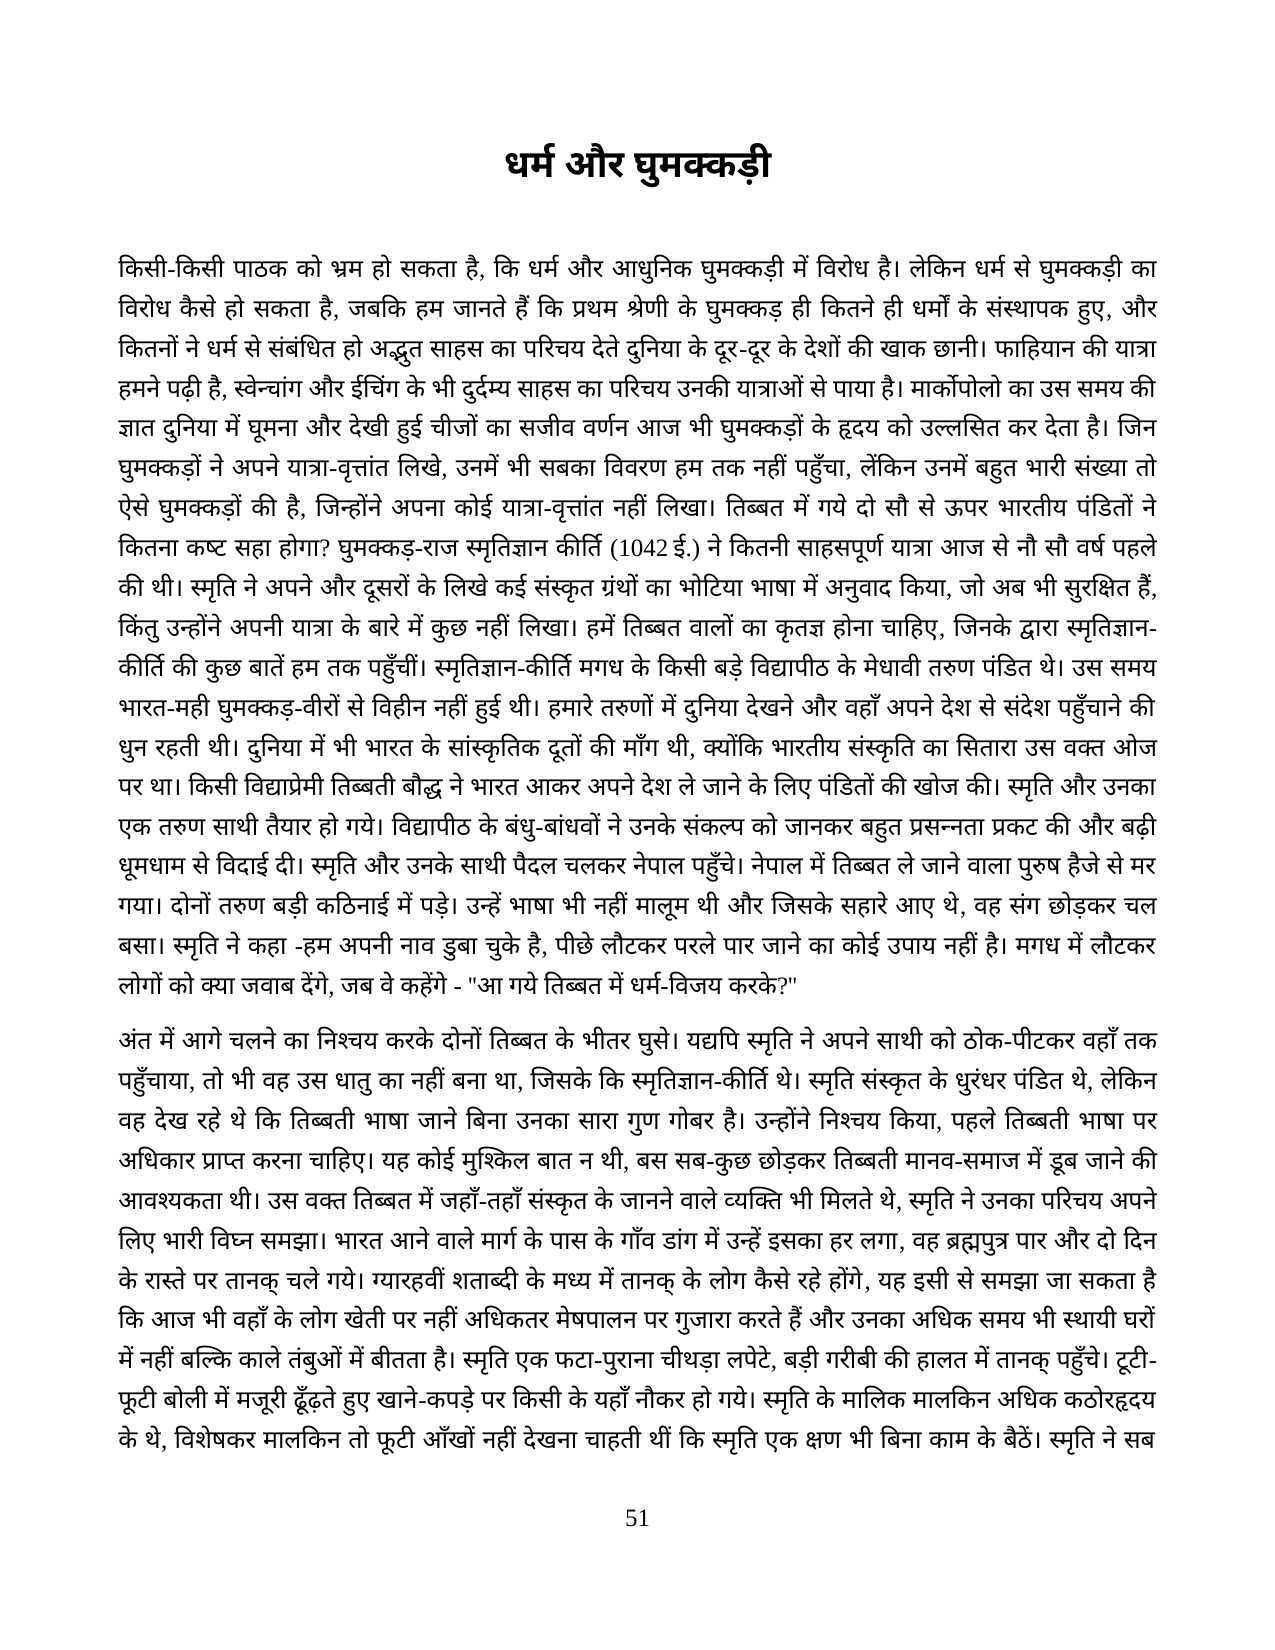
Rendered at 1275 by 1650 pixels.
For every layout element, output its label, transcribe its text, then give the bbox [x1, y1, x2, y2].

subtitle धर्म और घुमक्कड़ी [118, 143, 1157, 193]
text अंत में आगे चलने का निश्‍चय करके दोनों तिब्‍बत के भीतर घुसे। यद्यपि स्‍मृति ने अपने साथी को ठोक-पीटकर वहाँ तक पहुँचाया, तो भी वह उस धातु का नहीं बना था, जिसके कि स्‍मृतिज्ञान-कीर्ति थे। स्‍मृति संस्कृत के धुरंधर पंडित थे, लेकिन वह देख रहे थे कि तिब्‍बती भाषा जाने बिना उनका सारा गुण गोबर है। उन्‍होंने निश्‍चय किया, पहले तिब्‍बती भाषा पर अधिकार प्राप्‍त करना चाहिए। यह कोई मुश्किल बात न थी, बस सब-कुछ छोड़कर तिब्‍बती मानव-समाज में डूब जाने की आवश्‍यकता थी। उस वक्‍त तिब्‍बत में जहाँ-तहाँ संस्कृत के जानने वाले व्‍यक्ति भी मिलते थे, स्‍मृति ने उनका परिचय अपने लिए भारी विघ्‍न समझा। भारत आने वाले मार्ग के पास के गाँव डांग में उन्‍हें इसका हर लगा, वह ब्रह्मपुत्र पार और दो दिन के रास्‍ते पर तानक् चले गये। ग्‍यारहवीं शताब्‍दी के मध्‍य में तानक् के लोग कैसे रहे होंगे, यह इसी से समझा जा सकता है कि आज भी वहाँ के लोग खेती पर नहीं अधिकतर मेषपालन पर गुजारा करते हैं और उनका अधिक समय भी स्‍थायी घरों में नहीं बल्कि काले तंबुओं में बीतता है। स्‍मृति एक फटा-पुराना चीथड़ा लपेटे, बड़ी गरीबी की हालत में तानक् पहुँचे। टूटी-फूटी बोली में मजूरी ढूँढ़ते हुए खाने-कपड़े पर किसी के यहाँ नौकर हो गये। स्‍मृति के मालिक मालकिन अधिक कठोरहृदय के थे, विशेषकर मालकिन तो फूटी आँखों नहीं देखना चाहती थीं कि स्‍मृति एक क्षण भी बिना काम के बैठें। स्‍मृति ने सब कष्‍ट सहते हुए कई साल तानक् में बिताए। तिब्‍बती भाषा को उससे भी अच्छा बोल सकते थे जैसा कि एक तिब्‍बती, साथ ही उन्‍होंने लुक-छिपकर अक्षर और पुस्‍तकों से भी परिचय प्राप्‍त कर लिया था। शायद स्‍मृति और भी कुछ साल अपनी भेड़ों और चमरियों को लिए एक जगह से दूसरी जगह घूमते रहते, परंतु इसी समय किसी तिब्‍बती विद्याप्रेमी को पता लगा। वह स्‍मृति को पकड़ ले गया। स्‍मृति को घुमक्कड़ी का चस्‍का लग गया था, और वह किसी एक खूँटे से बराबर के लिए बँध नहीं सकते थे। स्‍मृति ने फिर अपनी मातृभूमि का मुँह नहीं देखा और नेपाल की सीमा से चीन की सीमा तक कुछ समय जहाँ-तहाँ ठहरते, शिष्‍यों को पढ़ाते और ग्रंथों का अनुवाद करते हुए सारा जीवन बिता दिया। स्‍मृति का बौद्ध-धर्म से अनुराग था। हर एक घुमक्कड़ का स्‍मृति से अनुराग होगा; फिर कैसे हो सकता है कि कोई व्‍यक्ति स्‍मृति के धर्म (बौद्ध धर्म) को अवहेलना की दृष्टि से देखे। [118, 1026, 1157, 1459]
text किसी-किसी पाठक को भ्रम हो सकता है, कि धर्म और आधुनिक घुमक्कड़ी में विरोध है। लेकिन धर्म से घुमक्कड़ी का विरोध कैसे हो सकता है, जबकि हम जानते हैं कि प्रथम श्रेणी के घुमक्कड़ ही कितने ही धर्मों के संस्‍थापक हुए, और कितनों ने धर्म से संबंधित हो अद्भुत साहस का परिचय देते दुनिया के दूर-दूर के देशों की खाक छानी। फाहियान की यात्रा हमने पढ़ी है, स्‍वेन्चांग और ईचिंग के भी दुर्दम्‍य साहस का परिचय उनकी यात्राओं से पाया है। मार्कोपोलो का उस समय की ज्ञात दुनिया में घूमना और देखी हुई चीजों का सजीव वर्णन आज भी घुमक्कड़ों के हृदय को उल्‍लसित कर देता है। जिन घुमक्कड़ों ने अपने यात्रा-वृत्तांत लिखे, उनमें भी सबका विवरण हम तक नहीं पहुँचा, लेंकिन उनमें बहुत भारी संख्‍या तो ऐसे घुमक्कड़ों की है, जिन्‍होंने अपना कोई यात्रा-वृत्तांत नहीं लिखा। तिब्‍बत में गये दो सौ से ऊपर भारतीय पंडितों ने कितना कष्‍ट सहा होगा? घुमक्कड़-राज स्‍मृतिज्ञान कीर्ति (1042ई.) ने कितनी साहसपूर्ण यात्रा आज से नौ सौ वर्ष पहले की थी। स्‍मृति ने अपने और दूसरों के लिखे कई संस्कृत ग्रंथों का भोटिया भाषा में अनुवाद किया, जो अब भी सुरक्षित हैं, किंतु उन्‍होंने अपनी यात्रा के बारे में कुछ नहीं लिखा। हमें तिब्‍बत वालों का कृतज्ञ होना चाहिए, जिनके द्वारा स्‍मृतिज्ञान-कीर्ति की कुछ बातें हम तक पहुँचीं। स्‍मृतिज्ञान-कीर्ति मगध के किसी बड़े विद्यापीठ के मेधावी तरुण पंडित थे। उस समय भारत-मही घुमक्कड़-वीरों से विहीन नहीं हुई थी। हमारे तरुणों में दुनिया देखने और वहाँ अपने देश से संदेश पहुँचाने की धुन रहती थी। दुनिया में भी भारत के सांस्‍कृतिक दूतों की माँग थी, क्‍योंकि भारतीय संस्‍कृति का सितारा उस वक्‍त ओज पर था। किसी विद्याप्रेमी तिब्‍बती बौद्ध ने भारत आकर अपने देश ले जाने के लिए पंडितों की खोज की। स्‍मृति और उनका एक तरुण साथी तैयार हो गये। विद्यापीठ के बंधु-बांधवों ने उनके संकल्‍प को जानकर बहुत प्रसन्‍नता प्रकट की और बढ़ी धूमधाम से विदाई दी। स्‍मृति और उनके साथी पैदल चलकर नेपाल पहुँचे। नेपाल में तिब्‍बत ले जाने वाला पुरुष हैजे से मर गया। दोनों तरुण बड़ी कठिनाई में पड़े। उन्‍हें भाषा भी नहीं मालूम थी और जिसके सहारे आए थे, वह संग छोड़कर चल बसा। स्‍मृति ने कहा -हम अपनी नाव डुबा चुके है, पीछे लौटकर परले पार जाने का कोई उपाय नहीं है। मगध में लौटकर लोगों को क्या जवाब देंगे, जब वे कहेंगे - ''आ गये तिब्‍बत में धर्म-विजय करके?'' [118, 254, 1157, 1005]
